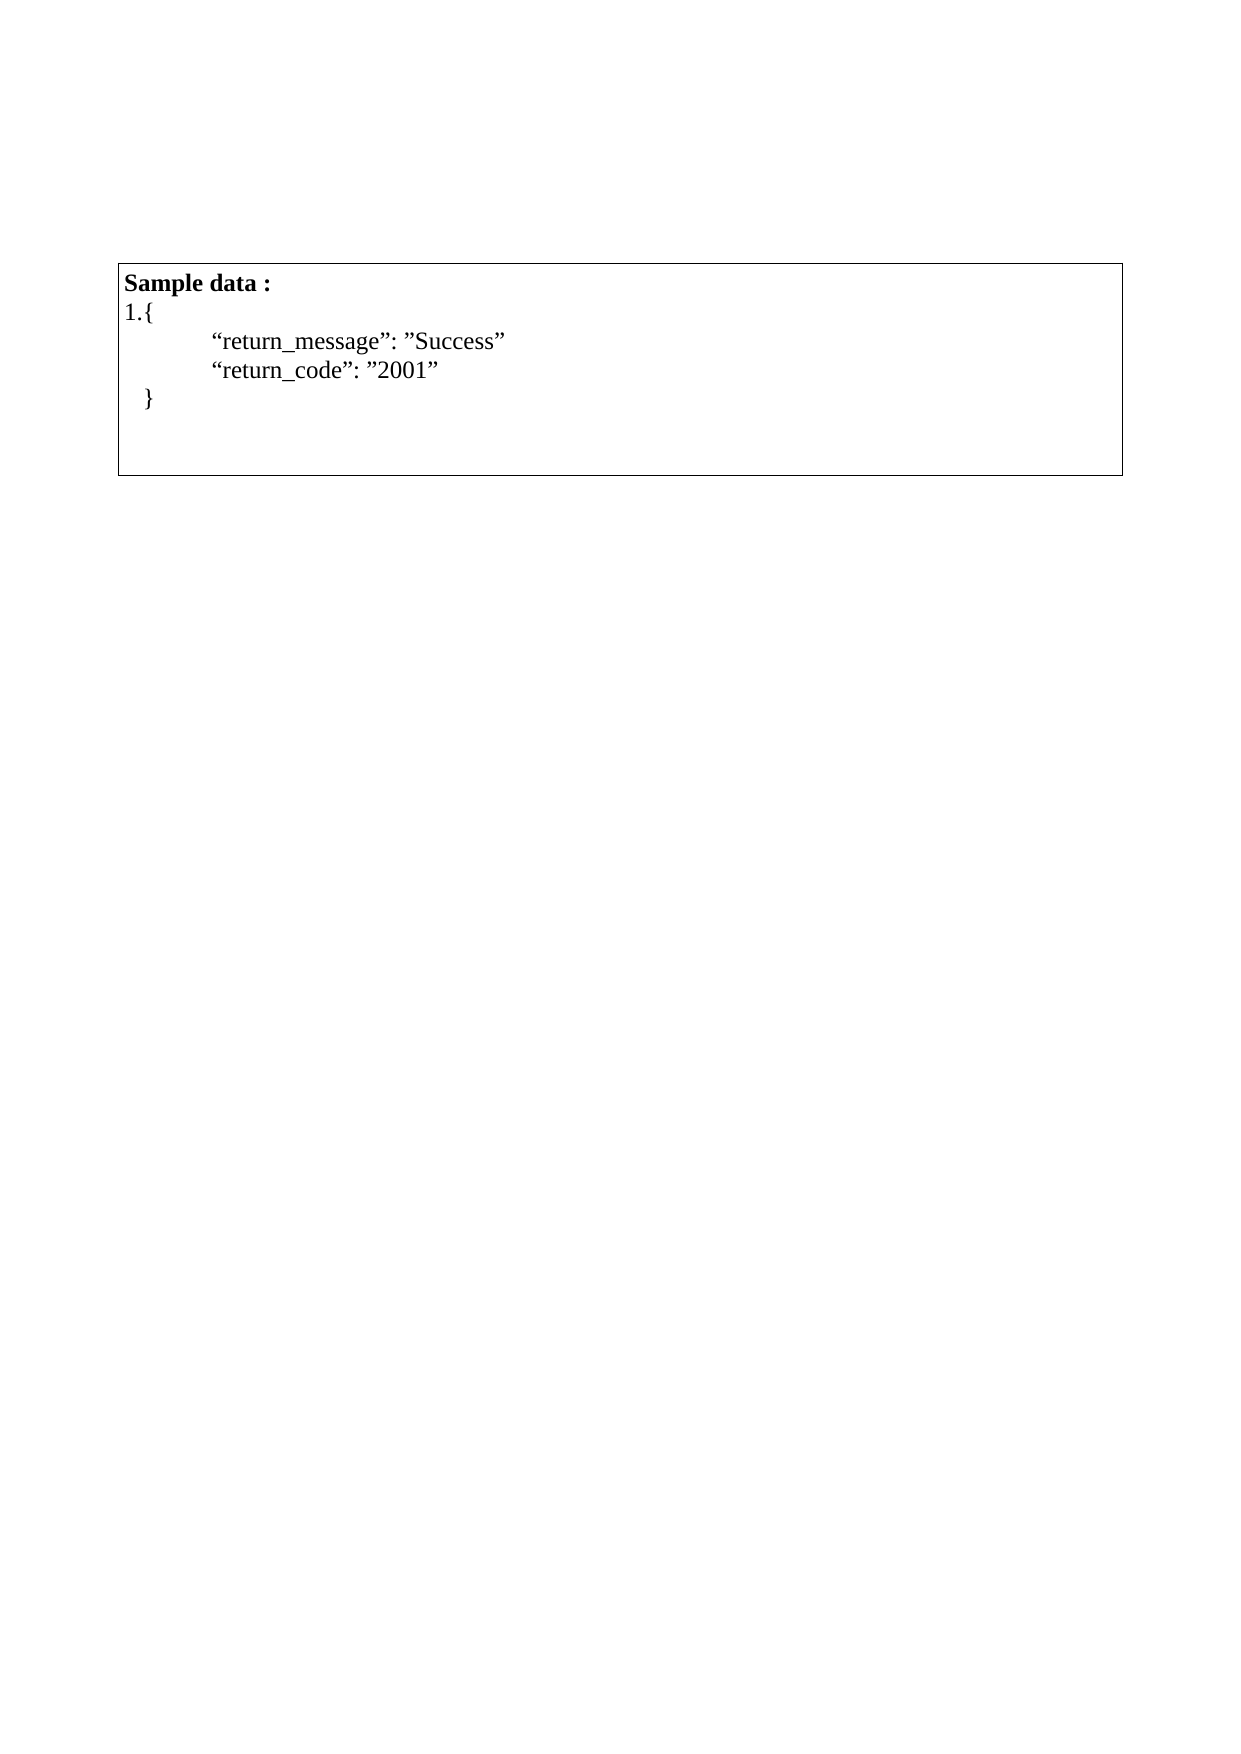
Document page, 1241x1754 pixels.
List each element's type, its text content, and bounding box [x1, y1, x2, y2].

table_cell Sample data : 1.{ “return_message”: ”Success” “return_code”: ”2001” } [119, 264, 1122, 475]
